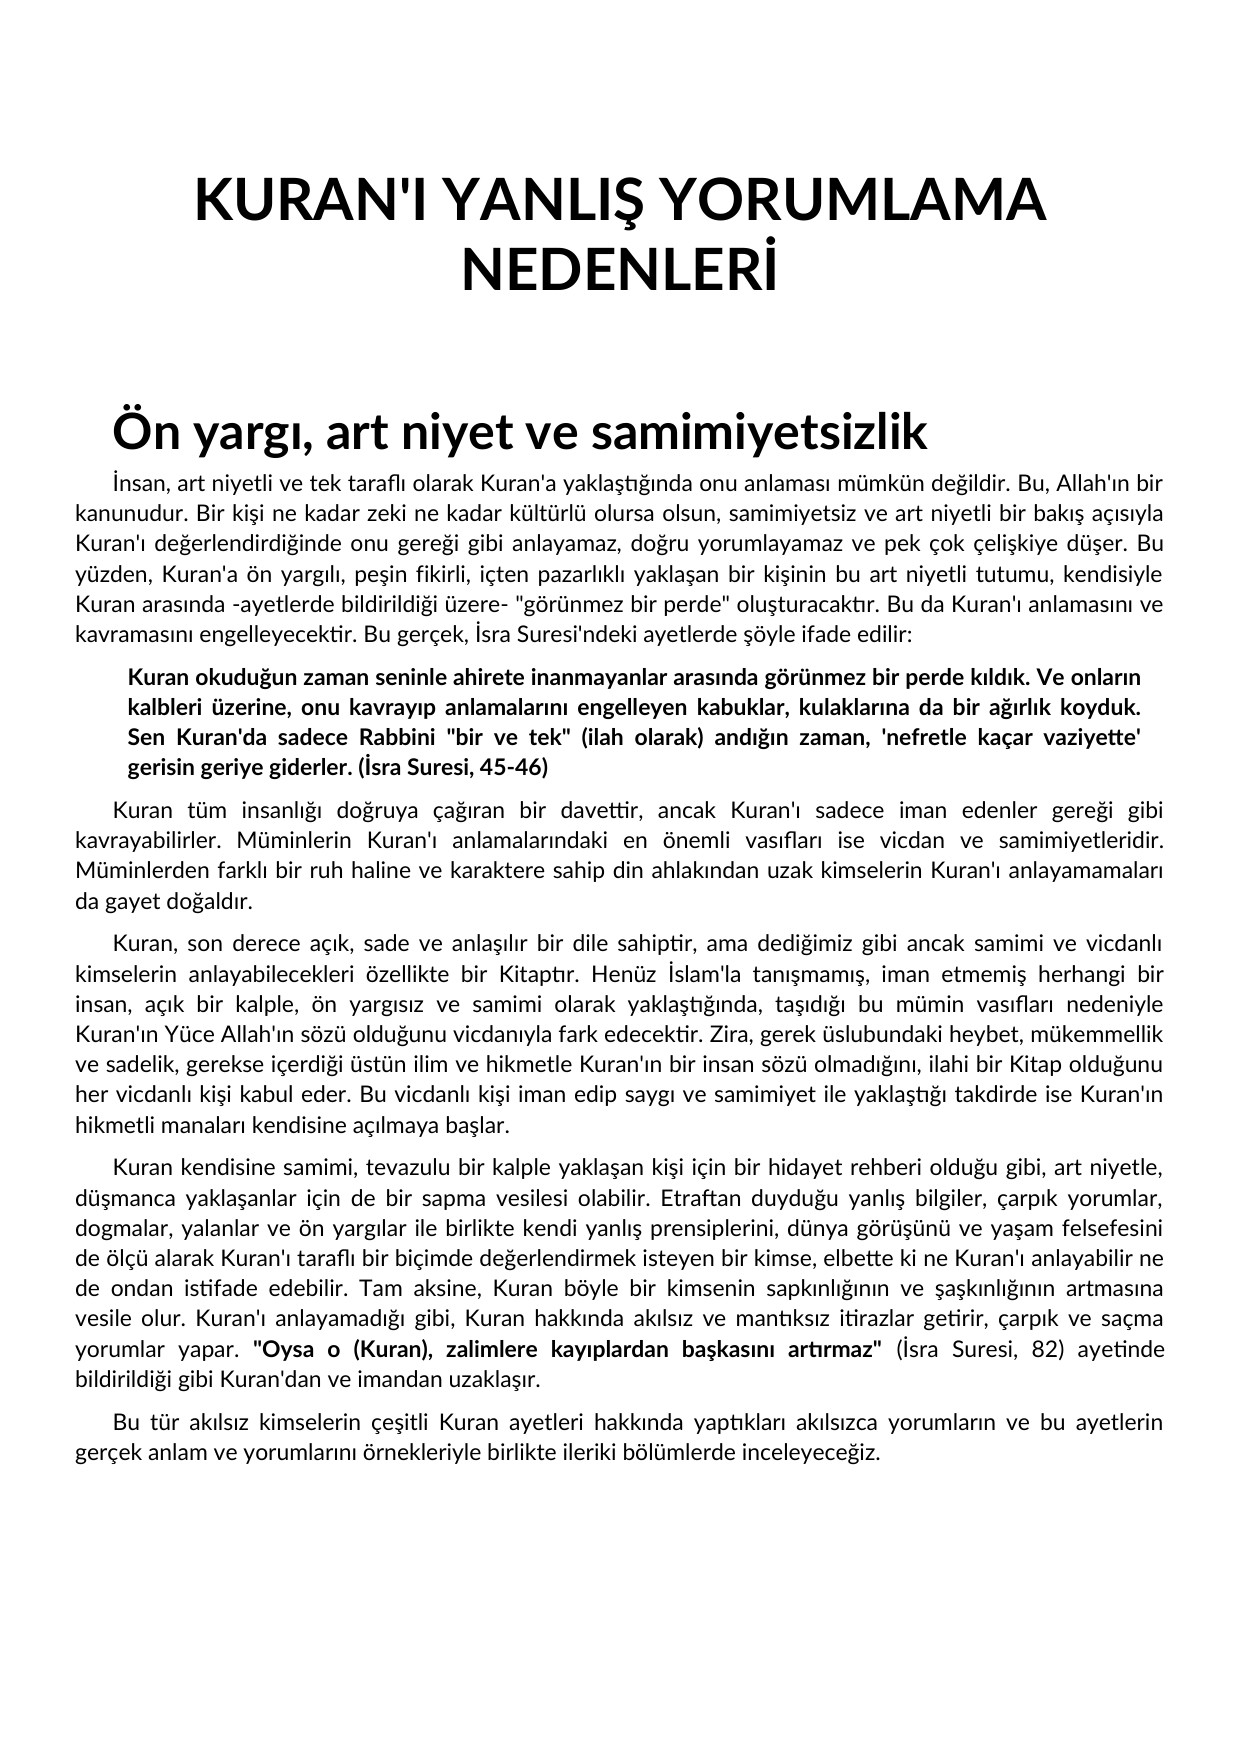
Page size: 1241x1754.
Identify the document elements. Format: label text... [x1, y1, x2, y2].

text Kuran kendisine samimi, tevazulu bir kalple yaklaşan kişi için bir hidayet rehberi olduğu gibi, art niyetle, düşmanca yaklaşanlar için de bir sapma vesilesi olabilir. Etraftan duyduğu yanlış bilgiler, çarpık yorumlar, dogmalar, yalanlar ve ön yargılar ile birlikte kendi yanlış prensiplerini, dünya görüşünü ve yaşam felsefesini de ölçü alarak Kuran'ı taraflı bir biçimde değerlendirmek isteyen bir kimse, elbette ki ne Kuran'ı anlayabilir ne de ondan istifade edebilir. Tam aksine, Kuran böyle bir kimsenin sapkınlığının ve şaşkınlığının artmasına vesile olur. Kuran'ı anlayamadığı gibi, Kuran hakkında akılsız ve mantıksız itirazlar getirir, çarpık ve saçma yorumlar yapar. "Oysa o (Kuran), zalimlere kayıplardan başkasını artırmaz" (İsra Suresi, 82) ayetinde bildirildiği gibi Kuran'dan ve imandan uzaklaşır. [75, 1153, 1165, 1392]
text Bu tür akılsız kimselerin çeşitli Kuran ayetleri hakkında yaptıkları akılsızca yorumların ve bu ayetlerin gerçek anlam ve yorumlarını örnekleriyle birlikte ileriki bölümlerde inceleyeceğiz. [75, 1407, 1165, 1465]
subtitle Ön yargı, art niyet ve samimiyetsizlik [112, 400, 1165, 460]
text İnsan, art niyetli ve tek taraflı olarak Kuran'a yaklaştığında onu anlaması mümkün değildir. Bu, Allah'ın bir kanunudur. Bir kişi ne kadar zeki ne kadar kültürlü olursa olsun, samimiyetsiz ve art niyetli bir bakış açısıyla Kuran'ı değerlendirdiğinde onu gereği gibi anlayamaz, doğru yorumlayamaz ve pek çok çelişkiye düşer. Bu yüzden, Kuran'a ön yargılı, peşin fikirli, içten pazarlıklı yaklaşan bir kişinin bu art niyetli tutumu, kendisiyle Kuran arasında -ayetlerde bildirildiği üzere- "görünmez bir perde" oluşturacaktır. Bu da Kuran'ı anlamasını ve kavramasını engelleyecektir. Bu gerçek, İsra Suresi'ndeki ayetlerde şöyle ifade edilir: [75, 469, 1165, 647]
text Kuran, son derece açık, sade ve anlaşılır bir dile sahiptir, ama dediğimiz gibi ancak samimi ve vicdanlı kimselerin anlayabilecekleri özellikte bir Kitaptır. Henüz İslam'la tanışmamış, iman etmemiş herhangi bir insan, açık bir kalple, ön yargısız ve samimi olarak yaklaştığında, taşıdığı bu mümin vasıfları nedeniyle Kuran'ın Yüce Allah'ın sözü olduğunu vicdanıyla fark edecektir. Zira, gerek üslubundaki heybet, mükemmellik ve sadelik, gerekse içerdiği üstün ilim ve hikmetle Kuran'ın bir insan sözü olmadığını, ilahi bir Kitap olduğunu her vicdanlı kişi kabul eder. Bu vicdanlı kişi iman edip saygı ve samimiyet ile yaklaştığı takdirde ise Kuran'ın hikmetli manaları kendisine açılmaya başlar. [75, 929, 1165, 1138]
text Kuran tüm insanlığı doğruya çağıran bir davettir, ancak Kuran'ı sadece iman edenler gereği gibi kavrayabilirler. Müminlerin Kuran'ı anlamalarındaki en önemli vasıfları ise vicdan ve samimiyetleridir. Müminlerden farklı bir ruh haline ve karaktere sahip din ahlakından uzak kimselerin Kuran'ı anlayamamaları da gayet doğaldır. [75, 796, 1165, 914]
text Kuran okuduğun zaman seninle ahirete inanmayanlar arasında görünmez bir perde kıldık. Ve onların kalbleri üzerine, onu kavrayıp anlamalarını engelleyen kabuklar, kulaklarına da bir ağırlık koyduk. Sen Kuran'da sadece Rabbini "bir ve tek" (ilah olarak) andığın zaman, 'nefretle kaçar vaziyette' gerisin geriye giderler. (İsra Suresi, 45-46) [127, 662, 1143, 781]
subtitle KURAN'I YANLIŞ YORUMLAMA NEDENLERİ [75, 162, 1165, 302]
